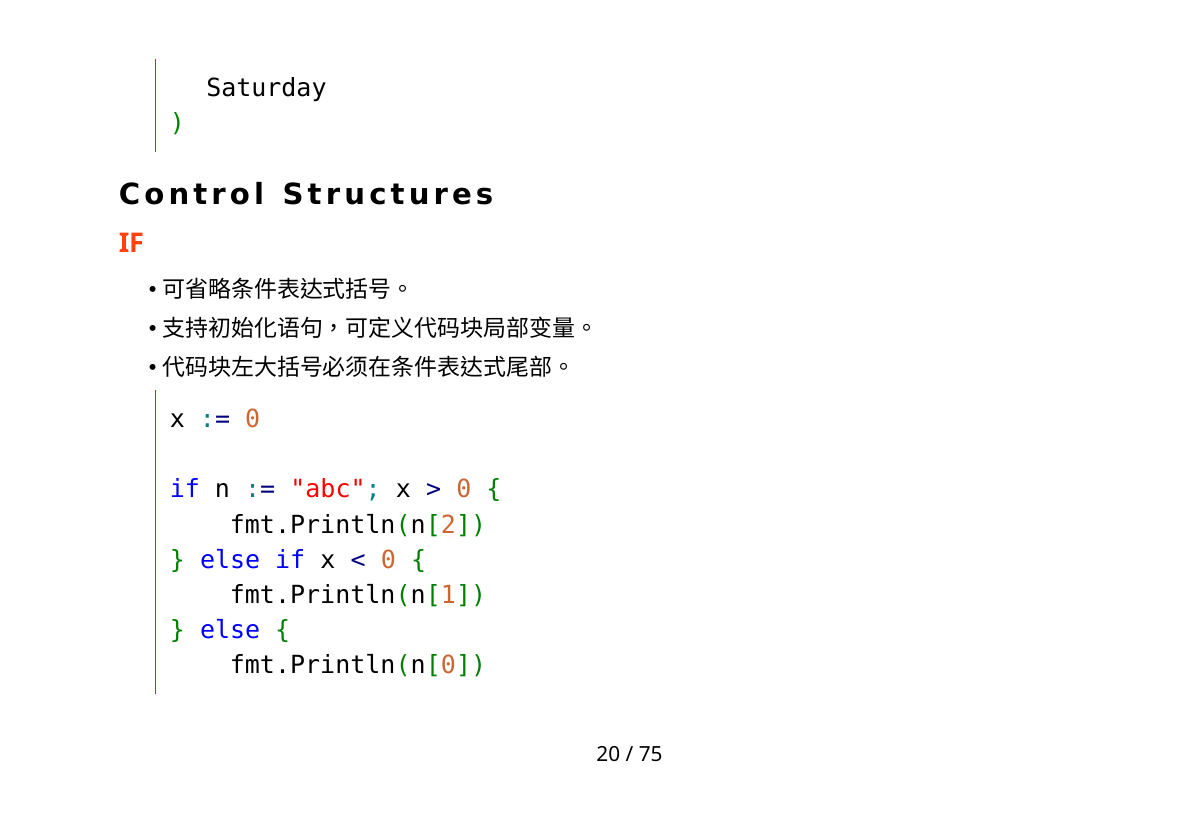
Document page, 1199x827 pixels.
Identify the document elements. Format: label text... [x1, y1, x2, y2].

text fmt.Println(n[1]) [156, 565, 1140, 600]
text Saturday [154, 58, 1140, 94]
list 支持初始化语句，可定义代码块局部变量。 [148, 312, 1140, 343]
text } else { [156, 600, 1140, 635]
text ) [156, 94, 1140, 152]
text fmt.Println(n[0]) [156, 635, 1140, 694]
text fmt.Println(n[2]) [156, 495, 1140, 530]
list 代码块左大括号必须在条件表达式尾部。 [148, 351, 1140, 382]
text x := 0 [156, 390, 1140, 434]
text } else if x < 0 { [156, 530, 1140, 565]
text if n := "abc"; x > 0 { [156, 460, 1140, 495]
list 可省略条件表达式括号。 [148, 272, 1140, 304]
text IF [118, 224, 1140, 261]
title Control Structures [118, 177, 1140, 211]
